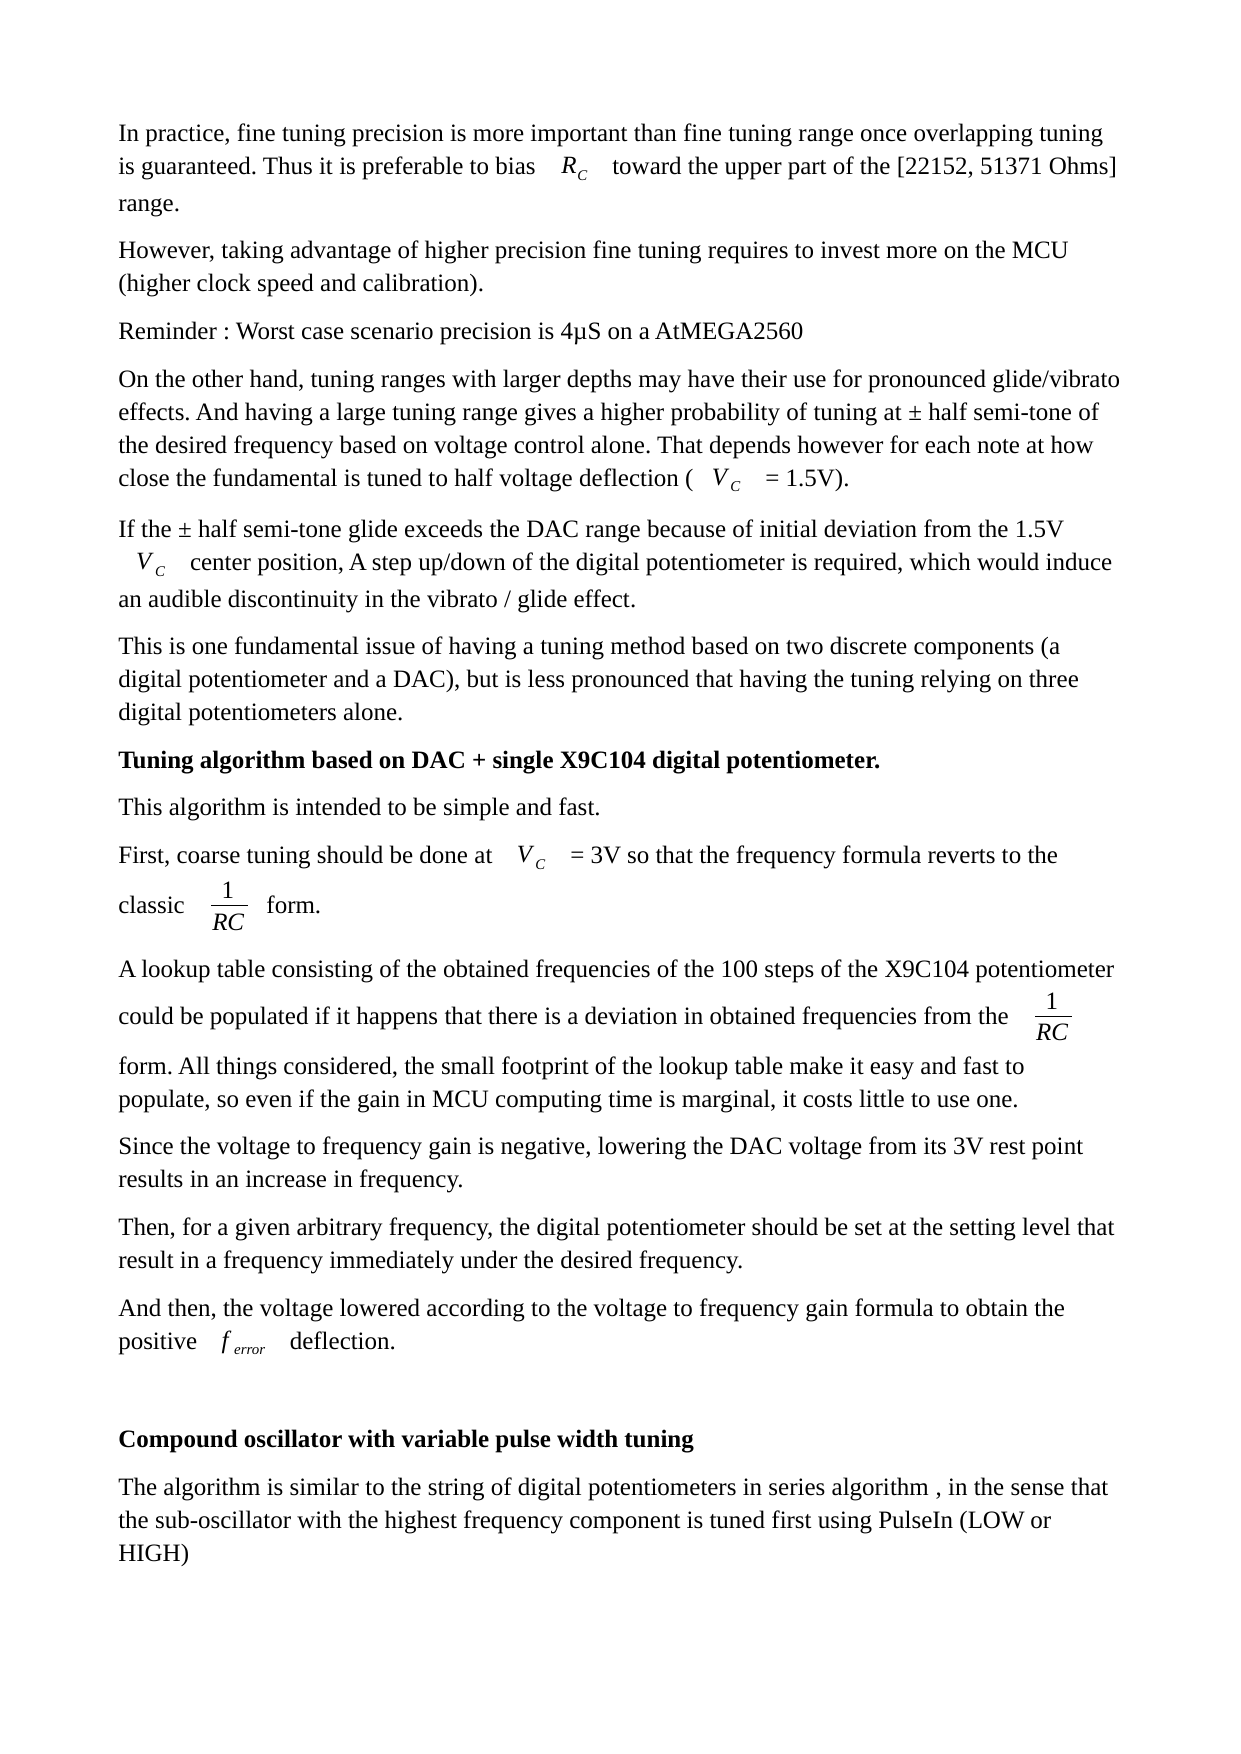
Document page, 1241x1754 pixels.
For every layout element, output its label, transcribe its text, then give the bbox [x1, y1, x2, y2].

text The algorithm is similar to the string of digital potentiometers in series algorithm , in the sense that the sub-oscillator with the highest frequency component is tuned first using PulseIn (LOW or HIGH) [118, 1472, 1122, 1567]
text On the other hand, tuning ranges with larger depths may have their use for pronounced glide/vibrato effects. And having a large tuning range gives a higher probability of tuning at ± half semi-tone of the desired frequency based on voltage control alone. That depends however for each note at how close the fundamental is tuned to half voltage deflection ( = 1.5V). [118, 364, 1122, 495]
text This algorithm is intended to be simple and fast. [118, 792, 1122, 821]
text This is one fundamental issue of having a tuning method based on two discrete components (a digital potentiometer and a DAC), but is less pronounced that having the tuning relying on three digital potentiometers alone. [118, 631, 1122, 726]
text Since the voltage to frequency gain is negative, lowering the DAC voltage from its 3V rest point results in an increase in frequency. [118, 1131, 1122, 1193]
text If the ± half semi-tone glide exceeds the DAC range because of initial deviation from the 1.5V center position, A step up/down of the digital potentiometer is required, which would induce an audible discontinuity in the vibrato / glide effect. [118, 514, 1122, 612]
text Reminder : Worst case scenario precision is 4µS on a AtMEGA2560 [118, 316, 1122, 345]
text Compound oscillator with variable pulse width tuning [118, 1424, 1122, 1453]
text However, taking advantage of higher precision fine tuning requires to invest more on the MCU (higher clock speed and calibration). [118, 235, 1122, 297]
text Then, for a given arbitrary frequency, the digital potentiometer should be set at the setting level that result in a frequency immediately under the desired frequency. [118, 1212, 1122, 1274]
text In practice, fine tuning precision is more important than fine tuning range once overlapping tuning is guaranteed. Thus it is preferable to bias toward the upper part of the [22152, 51371 Ohms] range. [118, 118, 1122, 217]
text A lookup table consisting of the obtained frequencies of the 100 steps of the X9C104 potentiometer could be populated if it happens that there is a deviation in obtained frequencies from the form. All things considered, the small footprint of the lookup table make it easy and fast to populate, so even if the gain in MCU computing time is marginal, it costs little to use one. [118, 954, 1122, 1113]
text First, coarse tuning should be done at = 3V so that the frequency formula reverts to the classic form. [118, 840, 1122, 936]
text And then, the voltage lowered according to the voltage to frequency gain formula to obtain the positive deflection. [118, 1293, 1122, 1358]
text Tuning algorithm based on DAC + single X9C104 digital potentiometer. [118, 745, 1122, 774]
